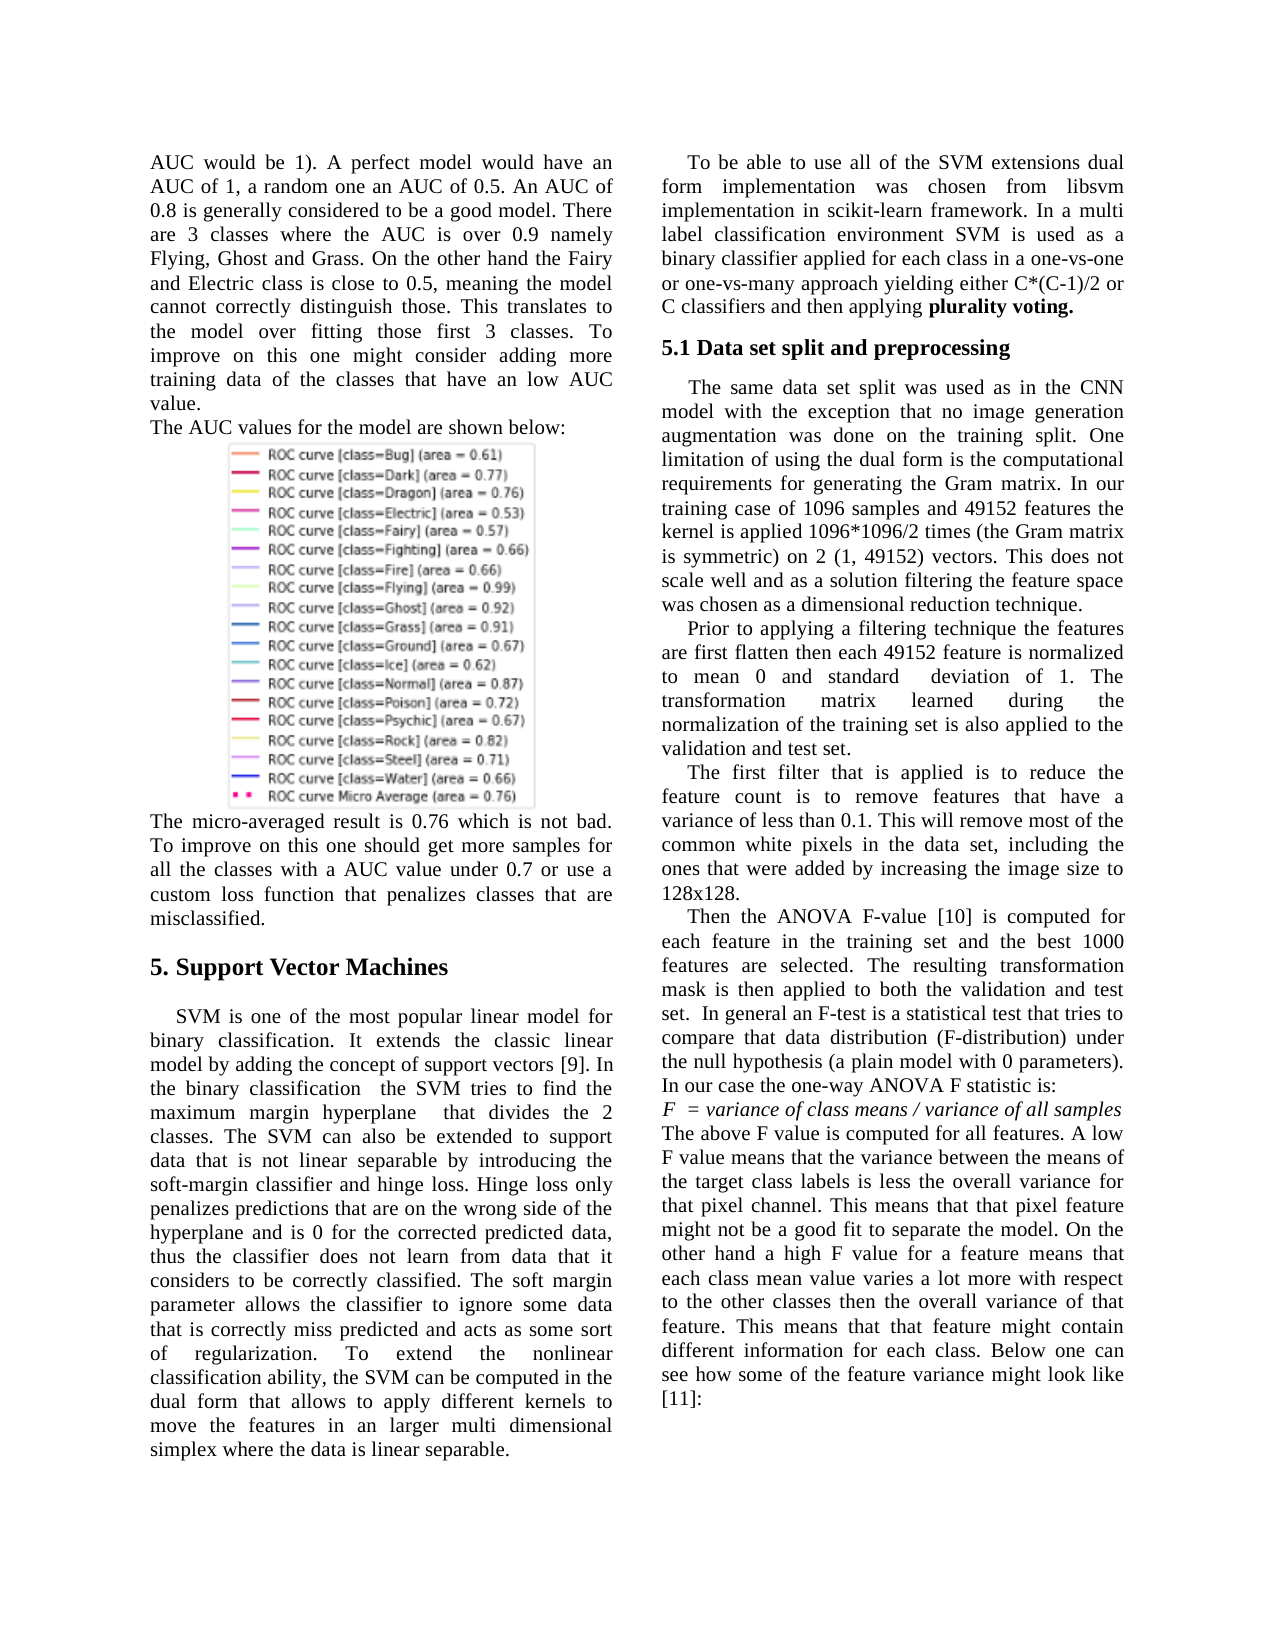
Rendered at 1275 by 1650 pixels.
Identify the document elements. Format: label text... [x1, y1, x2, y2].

text F = variance of class means / variance of all samples [661, 1097, 1125, 1121]
list 5.1 Data set split and preprocessing [661, 333, 1125, 360]
text The AUC values for the model are shown below: [150, 415, 613, 439]
text The first filter that is applied is to reduce the feature count is to remove features that have a variance of less than 0.1. This will remove most of the common white pixels in the data set, including the ones that were added by increasing the image size to 128x128. [661, 760, 1125, 904]
text The above F value is computed for all features. A low F value means that the variance between the means of the target class labels is less the overall variance for that pixel channel. This means that that pixel feature might not be a good fit to separate the model. On the other hand a high F value for a feature means that each class mean value varies a lot more with respect to the other classes then the overall variance of that feature. This means that that feature might contain different information for each class. Below one can see how some of the feature variance might look like [11]: [661, 1121, 1125, 1410]
text SVM is one of the most popular linear model for binary classification. It extends the classic linear model by adding the concept of support vectors [9]. In the binary classification the SVM tries to find the maximum margin hyperplane that divides the 2 classes. The SVM can also be extended to support data that is not linear separable by introducing the soft-margin classifier and hinge loss. Hinge loss only penalizes predictions that are on the wrong side of the hyperplane and is 0 for the corrected predicted data, thus the classifier does not learn from data that it considers to be correctly classified. The soft margin parameter allows the classifier to ignore some data that is correctly miss predicted and acts as some sort of regularization. To extend the nonlinear classification ability, the SVM can be computed in the dual form that allows to apply different kernels to move the features in an larger multi dimensional simplex where the data is linear separable. [150, 1003, 613, 1461]
text Prior to applying a filtering technique the features are first flatten then each 49152 feature is normalized to mean 0 and standard deviation of 1. The transformation matrix learned during the normalization of the training set is also applied to the validation and test set. [661, 616, 1125, 760]
text Then the ANOVA F-value [10] is computed for each feature in the training set and the best 1000 features are selected. The resulting transformation mask is then applied to both the validation and test set. In general an F-test is a statistical test that tries to compare that data distribution (F-distribution) under the null hypothesis (a plain model with 0 parameters). In our case the one-way ANOVA F statistic is: [661, 904, 1125, 1097]
text To be able to use all of the SVM extensions dual form implementation was chosen from libsvm implementation in scikit-learn framework. In a multi label classification environment SVM is used as a binary classifier applied for each class in a one-vs-one or one-vs-many approach yielding either C*(C-1)/2 or C classifiers and then applying plurality voting. [661, 150, 1125, 318]
text AUC would be 1). A perfect model would have an AUC of 1, a random one an AUC of 0.5. An AUC of 0.8 is generally considered to be a good model. There are 3 classes where the AUC is over 0.9 namely Flying, Ghost and Grass. On the other hand the Fairy and Electric class is close to 0.5, meaning the model cannot correctly distinguish those. This translates to the model over fitting those first 3 classes. To improve on this one might consider adding more training data of the classes that have an low AUC value. [150, 150, 613, 415]
list The same data set split was used as in the CNN model with the exception that no image generation augmentation was done on the training split. One limitation of using the dual form is the computational requirements for generating the Gram matrix. In our training case of 1096 samples and 49152 features the kernel is applied 1096*1096/2 times (the Gram matrix is symmetric) on 2 (1, 49152) vectors. This does not scale well and as a solution filtering the feature space was chosen as a dimensional reduction technique. [661, 375, 1125, 616]
text The micro-averaged result is 0.76 which is not bad. To improve on this one should get more samples for all the classes with a AUC value under 0.7 or use a custom loss function that penalizes classes that are misclassified. [150, 439, 613, 929]
subtitle Support Vector Machines [150, 952, 613, 981]
